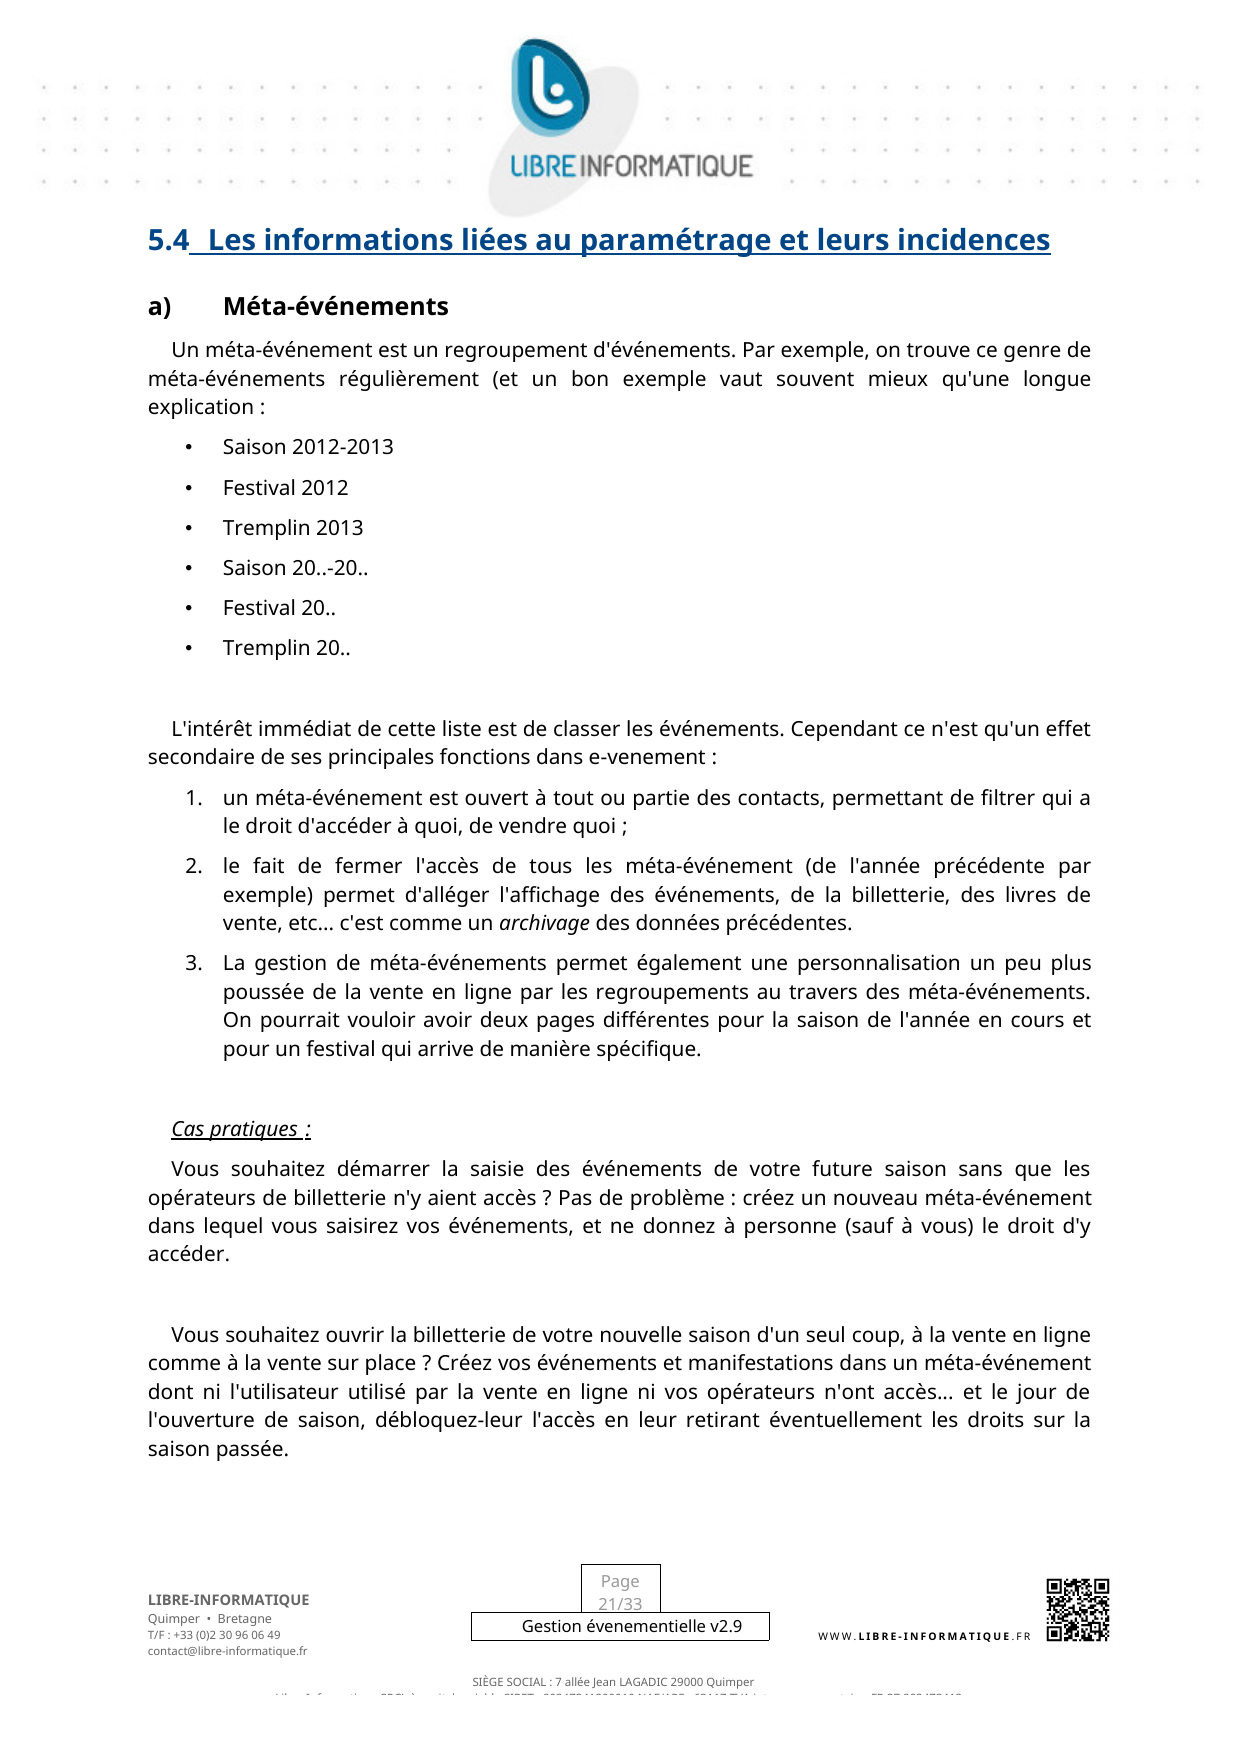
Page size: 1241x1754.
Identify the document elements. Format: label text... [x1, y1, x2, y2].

list le fait de fermer l'accès de tous les méta-événement (de l'année précédente par exemple) permet d'alléger l'affichage des événements, de la billetterie, des livres de vente, etc... c'est comme un archivage des données précédentes. [185, 851, 1093, 937]
text Vous souhaitez démarrer la saisie des événements de votre future saison sans que les opérateurs de billetterie n'y aient accès ? Pas de problème : créez un nouveau méta-événement dans lequel vous saisirez vos événements, et ne donnez à personne (sauf à vous) le droit d'y accéder. [148, 1154, 1093, 1268]
text Vous souhaitez ouvrir la billetterie de votre nouvelle saison d'un seul coup, à la vente en ligne comme à la vente sur place ? Créez vos événements et manifestations dans un méta-événement dont ni l'utilisateur utilisé par la vente en ligne ni vos opérateurs n'ont accès... et le jour de l'ouverture de saison, débloquez-leur l'accès en leur retirant éventuellement les droits sur la saison passée. [148, 1320, 1093, 1462]
list Festival 20.. [185, 593, 1093, 622]
list Saison 2012-2013 [185, 432, 1093, 461]
picture [1036, 1568, 1120, 1652]
picture [27, 35, 1213, 220]
list un méta-événement est ouvert à tout ou partie des contacts, permettant de filtrer qui a le droit d'accéder à quoi, de vendre quoi ; [185, 783, 1093, 839]
text Un méta-événement est un regroupement d'événements. Par exemple, on trouve ce genre de méta-événements régulièrement (et un bon exemple vaut souvent mieux qu'une longue explication : [148, 335, 1093, 421]
list Tremplin 2013 [185, 513, 1093, 541]
list Festival 2012 [185, 473, 1093, 501]
list Tremplin 20.. [185, 633, 1093, 662]
subtitle Les informations liées au paramétrage et leurs incidences [148, 220, 1093, 259]
text Cas pratiques : [148, 1114, 1093, 1142]
text L'intérêt immédiat de cette liste est de classer les événements. Cependant ce n'est qu'un effet secondaire de ses principales fonctions dans e-venement : [148, 714, 1093, 771]
list Saison 20..-20.. [185, 553, 1093, 582]
list La gestion de méta-événements permet également une personnalisation un peu plus poussée de la vente en ligne par les regroupements au travers des méta-événements. On pourrait vouloir avoir deux pages différentes pour la saison de l'année en cours et pour un festival qui arrive de manière spécifique. [185, 948, 1093, 1062]
subtitle Méta-événements [148, 289, 1093, 323]
